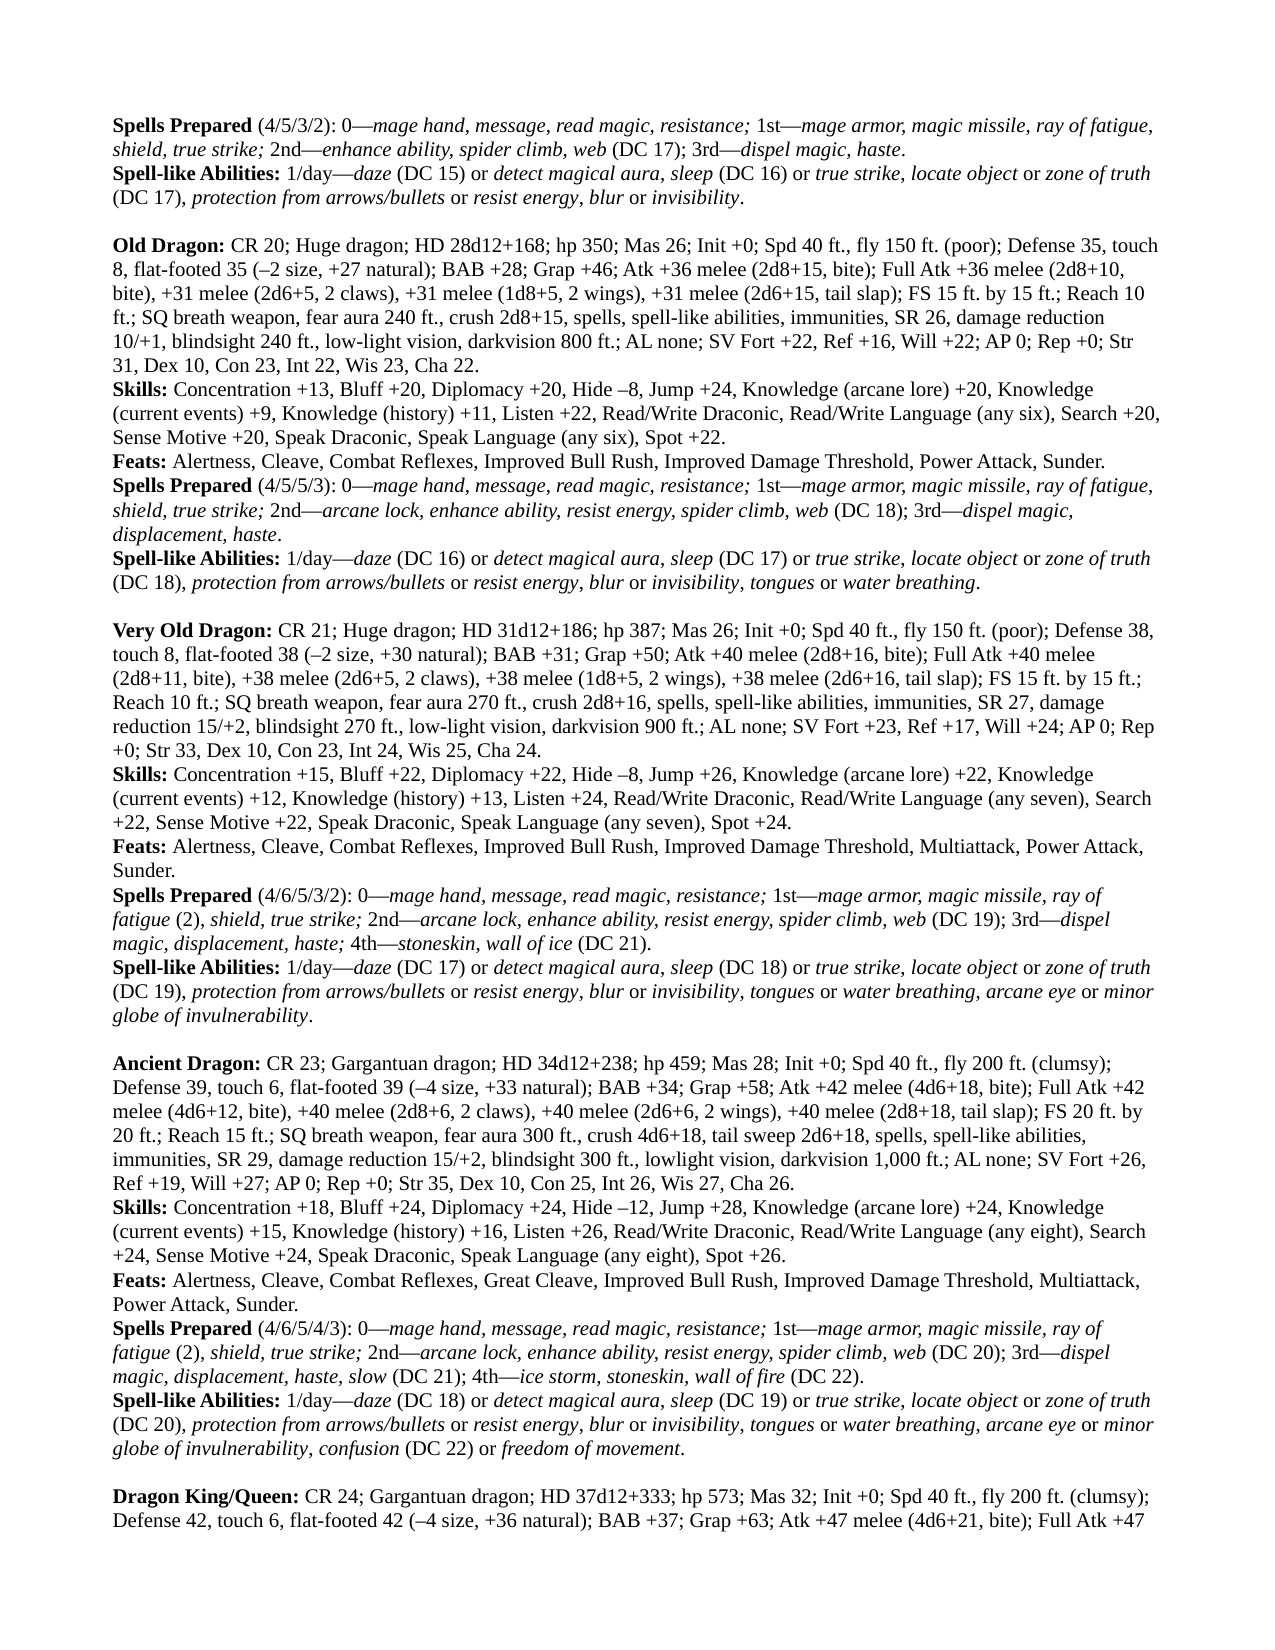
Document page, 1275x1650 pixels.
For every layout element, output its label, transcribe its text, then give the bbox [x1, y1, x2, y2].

text Very Old Dragon: CR 21; Huge dragon; HD 31d12+186; hp 387; Mas 26; Init +0; Spd 40 ft., fly 150 ft. (poor); Defense 38, touch 8, flat-footed 38 (–2 size, +30 natural); BAB +31; Grap +50; Atk +40 melee (2d8+16, bite); Full Atk +40 melee (2d8+11, bite), +38 melee (2d6+5, 2 claws), +38 melee (1d8+5, 2 wings), +38 melee (2d6+16, tail slap); FS 15 ft. by 15 ft.; Reach 10 ft.; SQ breath weapon, fear aura 270 ft., crush 2d8+16, spells, spell-like abilities, immunities, SR 27, damage reduction 15/+2, blindsight 270 ft., low-light vision, darkvision 900 ft.; AL none; SV Fort +23, Ref +17, Will +24; AP 0; Rep +0; Str 33, Dex 10, Con 23, Int 24, Wis 25, Cha 24. [112, 618, 1162, 762]
text Ancient Dragon: CR 23; Gargantuan dragon; HD 34d12+238; hp 459; Mas 28; Init +0; Spd 40 ft., fly 200 ft. (clumsy); Defense 39, touch 6, flat-footed 39 (–4 size, +33 natural); BAB +34; Grap +58; Atk +42 melee (4d6+18, bite); Full Atk +42 melee (4d6+12, bite), +40 melee (2d8+6, 2 claws), +40 melee (2d6+6, 2 wings), +40 melee (2d8+18, tail slap); FS 20 ft. by 20 ft.; Reach 15 ft.; SQ breath weapon, fear aura 300 ft., crush 4d6+18, tail sweep 2d6+18, spells, spell-like abilities, immunities, SR 29, damage reduction 15/+2, blindsight 300 ft., lowlight vision, darkvision 1,000 ft.; AL none; SV Fort +26, Ref +19, Will +27; AP 0; Rep +0; Str 35, Dex 10, Con 25, Int 26, Wis 27, Cha 26. [112, 1051, 1162, 1195]
text Spells Prepared (4/5/5/3): 0—mage hand, message, read magic, resistance; 1st—mage armor, magic missile, ray of fatigue, shield, true strike; 2nd—arcane lock, enhance ability, resist energy, spider climb, web (DC 18); 3rd—dispel magic, displacement, haste. [112, 473, 1162, 546]
text Feats: Alertness, Cleave, Combat Reflexes, Great Cleave, Improved Bull Rush, Improved Damage Threshold, Multiattack, Power Attack, Sunder. [112, 1267, 1162, 1316]
text Feats: Alertness, Cleave, Combat Reflexes, Improved Bull Rush, Improved Damage Threshold, Power Attack, Sunder. [112, 449, 1162, 473]
text Spell-like Abilities: 1/day—daze (DC 17) or detect magical aura, sleep (DC 18) or true strike, locate object or zone of truth (DC 19), protection from arrows/bullets or resist energy, blur or invisibility, tongues or water breathing, arcane eye or minor globe of invulnerability. [112, 955, 1162, 1027]
text Skills: Concentration +13, Bluff +20, Diplomacy +20, Hide –8, Jump +24, Knowledge (arcane lore) +20, Knowledge (current events) +9, Knowledge (history) +11, Listen +22, Read/Write Draconic, Read/Write Language (any six), Search +20, Sense Motive +20, Speak Draconic, Speak Language (any six), Spot +22. [112, 377, 1162, 449]
text Spells Prepared (4/6/5/4/3): 0—mage hand, message, read magic, resistance; 1st—mage armor, magic missile, ray of fatigue (2), shield, true strike; 2nd—arcane lock, enhance ability, resist energy, spider climb, web (DC 20); 3rd—dispel magic, displacement, haste, slow (DC 21); 4th—ice storm, stoneskin, wall of fire (DC 22). [112, 1316, 1162, 1388]
text Old Dragon: CR 20; Huge dragon; HD 28d12+168; hp 350; Mas 26; Init +0; Spd 40 ft., fly 150 ft. (poor); Defense 35, touch 8, flat-footed 35 (–2 size, +27 natural); BAB +28; Grap +46; Atk +36 melee (2d8+15, bite); Full Atk +36 melee (2d8+10, bite), +31 melee (2d6+5, 2 claws), +31 melee (1d8+5, 2 wings), +31 melee (2d6+15, tail slap); FS 15 ft. by 15 ft.; Reach 10 ft.; SQ breath weapon, fear aura 240 ft., crush 2d8+15, spells, spell-like abilities, immunities, SR 26, damage reduction 10/+1, blindsight 240 ft., low-light vision, darkvision 800 ft.; AL none; SV Fort +22, Ref +16, Will +22; AP 0; Rep +0; Str 31, Dex 10, Con 23, Int 22, Wis 23, Cha 22. [112, 233, 1162, 377]
text Spell-like Abilities: 1/day—daze (DC 16) or detect magical aura, sleep (DC 17) or true strike, locate object or zone of truth (DC 18), protection from arrows/bullets or resist energy, blur or invisibility, tongues or water breathing. [112, 546, 1162, 594]
text Spells Prepared (4/5/3/2): 0—mage hand, message, read magic, resistance; 1st—mage armor, magic missile, ray of fatigue, shield, true strike; 2nd—enhance ability, spider climb, web (DC 17); 3rd—dispel magic, haste. [112, 112, 1162, 161]
text Spells Prepared (4/6/5/3/2): 0—mage hand, message, read magic, resistance; 1st—mage armor, magic missile, ray of fatigue (2), shield, true strike; 2nd—arcane lock, enhance ability, resist energy, spider climb, web (DC 19); 3rd—dispel magic, displacement, haste; 4th—stoneskin, wall of ice (DC 21). [112, 882, 1162, 955]
text Dragon King/Queen: CR 24; Gargantuan dragon; HD 37d12+333; hp 573; Mas 32; Init +0; Spd 40 ft., fly 200 ft. (clumsy); Defense 42, touch 6, flat-footed 42 (–4 size, +36 natural); BAB +37; Grap +63; Atk +47 melee (4d6+21, bite); Full Atk +47 [112, 1484, 1162, 1532]
text Skills: Concentration +15, Bluff +22, Diplomacy +22, Hide –8, Jump +26, Knowledge (arcane lore) +22, Knowledge (current events) +12, Knowledge (history) +13, Listen +24, Read/Write Draconic, Read/Write Language (any seven), Search +22, Sense Motive +22, Speak Draconic, Speak Language (any seven), Spot +24. [112, 762, 1162, 834]
text Feats: Alertness, Cleave, Combat Reflexes, Improved Bull Rush, Improved Damage Threshold, Multiattack, Power Attack, Sunder. [112, 834, 1162, 882]
text Spell-like Abilities: 1/day—daze (DC 15) or detect magical aura, sleep (DC 16) or true strike, locate object or zone of truth (DC 17), protection from arrows/bullets or resist energy, blur or invisibility. [112, 161, 1162, 209]
text Spell-like Abilities: 1/day—daze (DC 18) or detect magical aura, sleep (DC 19) or true strike, locate object or zone of truth (DC 20), protection from arrows/bullets or resist energy, blur or invisibility, tongues or water breathing, arcane eye or minor globe of invulnerability, confusion (DC 22) or freedom of movement. [112, 1388, 1162, 1460]
text Skills: Concentration +18, Bluff +24, Diplomacy +24, Hide –12, Jump +28, Knowledge (arcane lore) +24, Knowledge (current events) +15, Knowledge (history) +16, Listen +26, Read/Write Draconic, Read/Write Language (any eight), Search +24, Sense Motive +24, Speak Draconic, Speak Language (any eight), Spot +26. [112, 1195, 1162, 1267]
